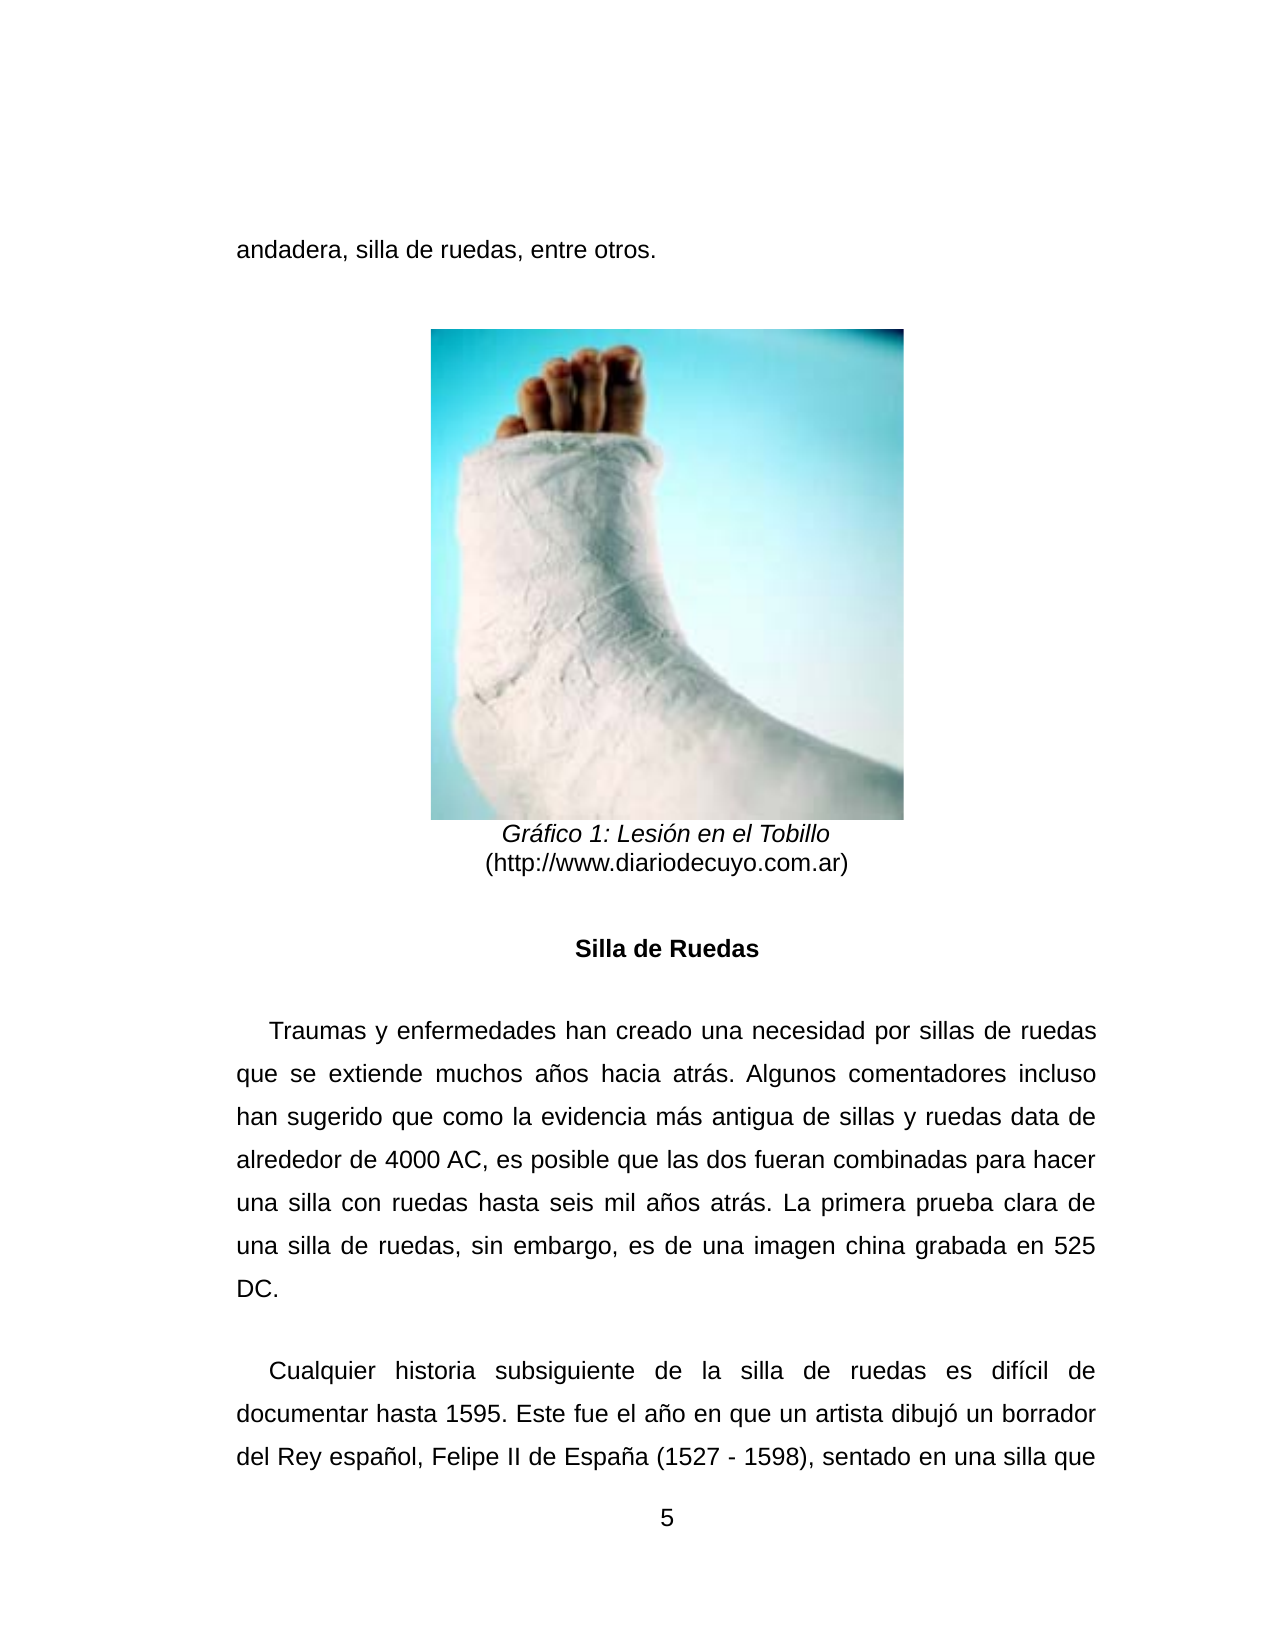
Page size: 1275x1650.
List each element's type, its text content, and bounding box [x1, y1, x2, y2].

text andadera, silla de ruedas, entre otros. [236, 235, 1098, 264]
text Traumas y enfermedades han creado una necesidad por sillas de ruedas que se extiende muchos años hacia atrás. Algunos comentadores incluso han sugerido que como la evidencia más antigua de sillas y ruedas data de alrededor de 4000 AC, es posible que las dos fueran combinadas para hacer una silla con ruedas hasta seis mil años atrás. La primera prueba clara de una silla de ruedas, sin embargo, es de una imagen china grabada en 525 DC. [236, 1016, 1098, 1303]
text (http://www.diariodecuyo.com.ar) [236, 317, 1098, 905]
text Gráfico 1: Lesión en el Tobillo [431, 820, 903, 848]
picture [430, 329, 904, 820]
picture [885, 329, 904, 335]
text Cualquier historia subsiguiente de la silla de ruedas es difícil de documentar hasta 1595. Este fue el año en que un artista dibujó un borrador del Rey español, Felipe II de España (1527 - 1598), sentado en una silla que [236, 1356, 1098, 1471]
subtitle Silla de Ruedas [236, 934, 1098, 963]
